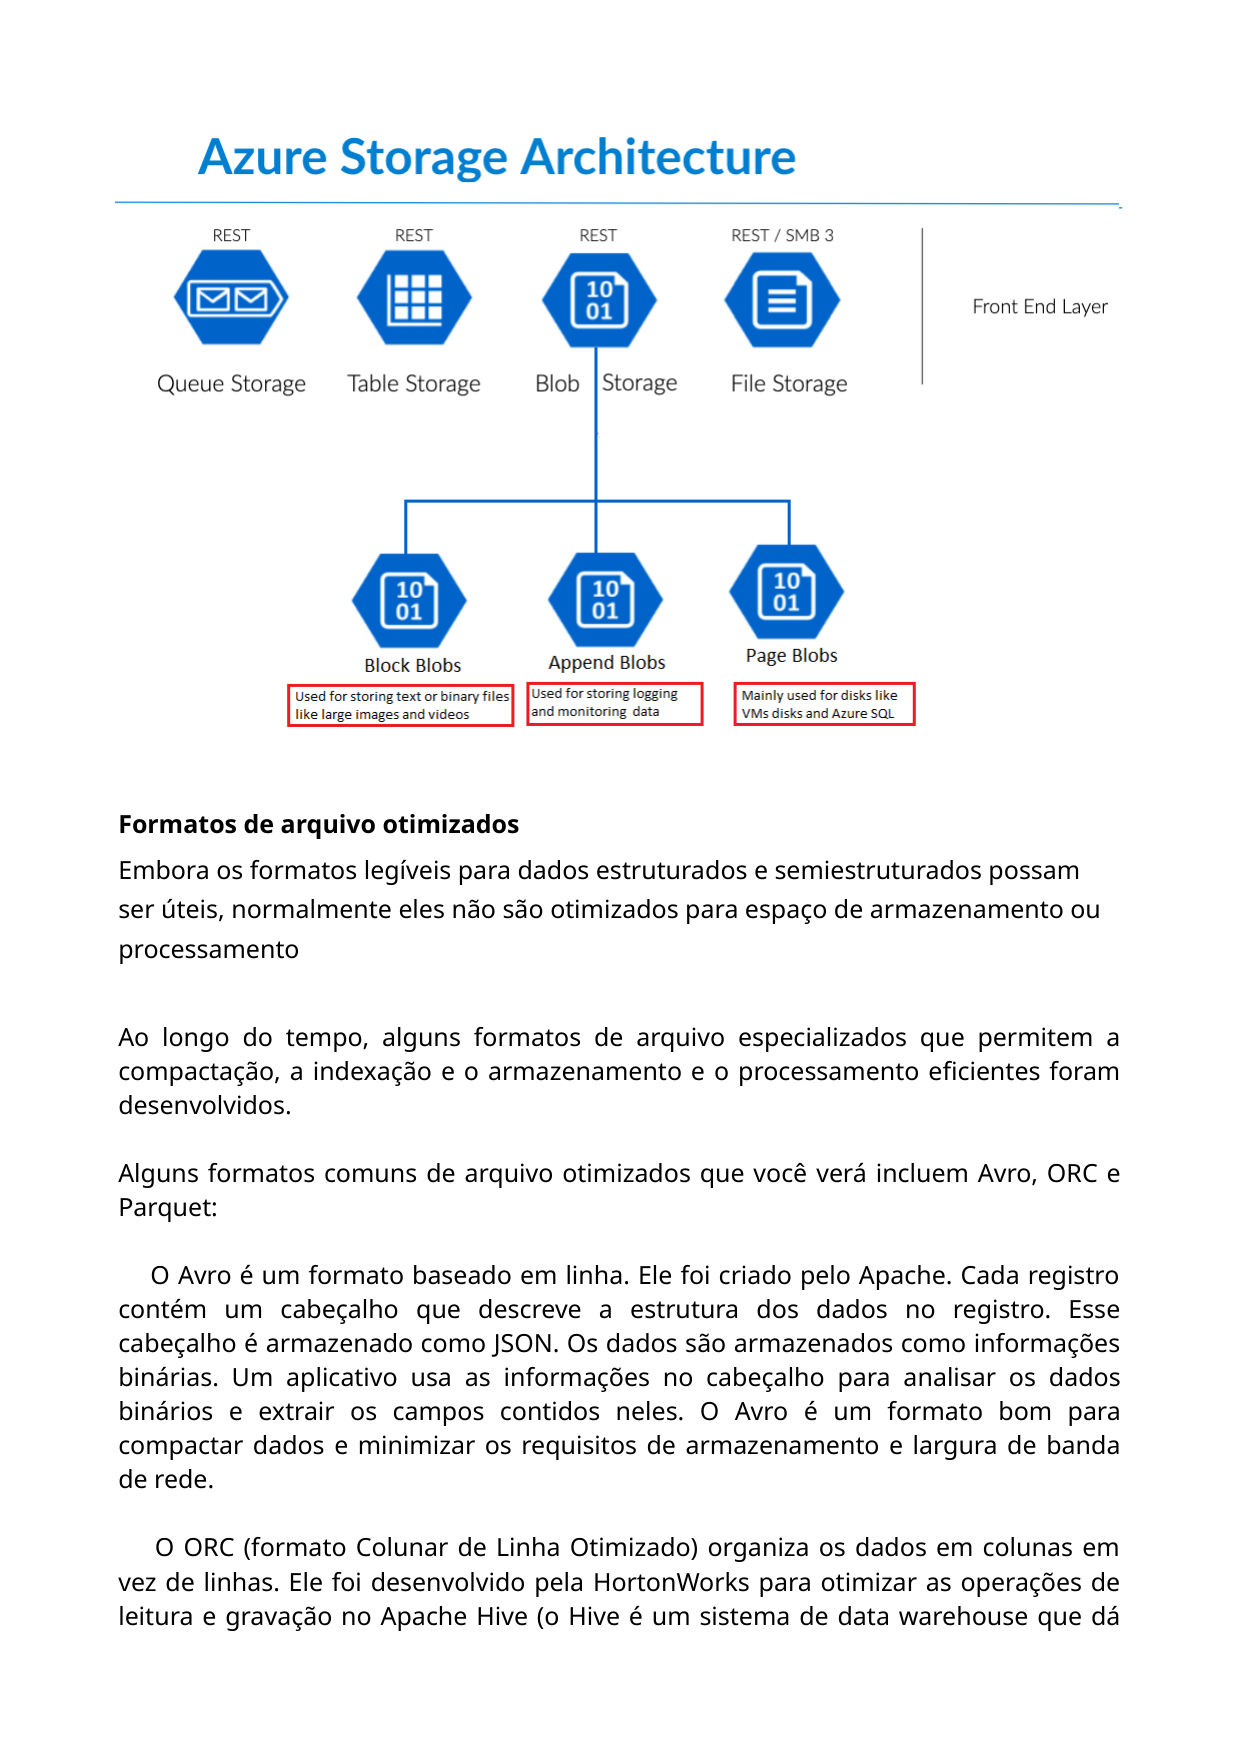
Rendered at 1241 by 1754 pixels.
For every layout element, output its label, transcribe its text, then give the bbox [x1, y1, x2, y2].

text O Avro é um formato baseado em linha. Ele foi criado pelo Apache. Cada registro contém um cabeçalho que descreve a estrutura dos dados no registro. Esse cabeçalho é armazenado como JSON. Os dados são armazenados como informações binárias. Um aplicativo usa as informações no cabeçalho para analisar os dados binários e extrair os campos contidos neles. O Avro é um formato bom para compactar dados e minimizar os requisitos de armazenamento e largura de banda de rede. [118, 1258, 1122, 1496]
subtitle Formatos de arquivo otimizados [118, 806, 1122, 841]
text Alguns formatos comuns de arquivo otimizados que você verá incluem Avro, ORC e Parquet: [118, 1155, 1122, 1223]
picture [114, 114, 1123, 737]
text O ORC (formato Colunar de Linha Otimizado) organiza os dados em colunas em vez de linhas. Ele foi desenvolvido pela HortonWorks para otimizar as operações de leitura e gravação no Apache Hive (o Hive é um sistema de data warehouse que dá [118, 1530, 1122, 1632]
text Embora os formatos legíveis para dados estruturados e semiestruturados possam ser úteis, normalmente eles não são otimizados para espaço de armazenamento ou processamento [118, 853, 1122, 965]
text Ao longo do tempo, alguns formatos de arquivo especializados que permitem a compactação, a indexação e o armazenamento e o processamento eficientes foram desenvolvidos. [118, 1019, 1122, 1121]
